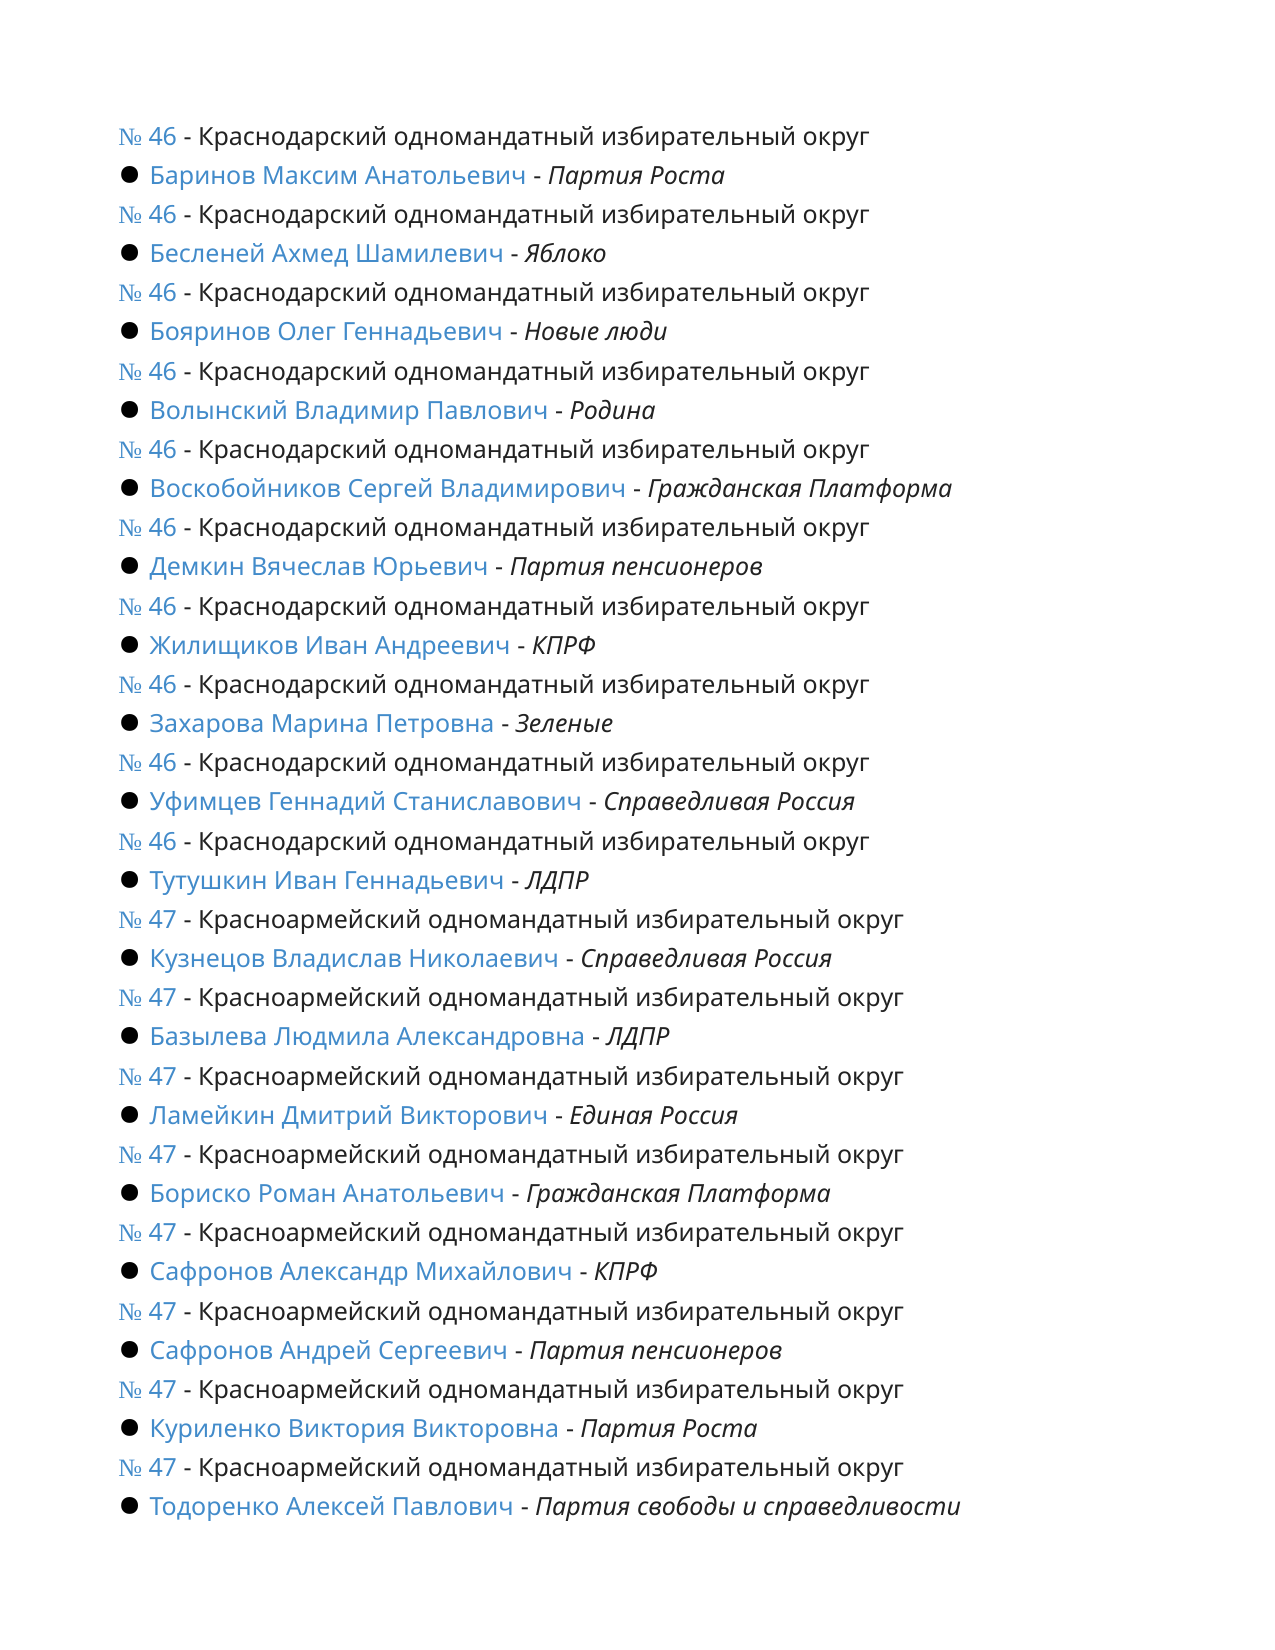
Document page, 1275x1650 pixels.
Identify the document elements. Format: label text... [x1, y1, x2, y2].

text № 46 - Краснодарский одномандатный избирательный округ [118, 588, 1157, 622]
text № 46 - Краснодарский одномандатный избирательный округ [118, 431, 1157, 466]
text № 47 - Красноармейский одномандатный избирательный округ [118, 1215, 1157, 1249]
list Волынский Владимир Павлович - Родина [120, 392, 1157, 426]
list Бояринов Олег Геннадьевич - Новые люди [120, 314, 1157, 348]
list Уфимцев Геннадий Станиславович - Справедливая Россия [120, 784, 1157, 818]
list Бесленей Ахмед Шамилевич - Яблоко [120, 236, 1157, 270]
list Куриленко Виктория Викторовна - Партия Роста [120, 1411, 1157, 1445]
list Тодоренко Алексей Павлович - Партия свободы и справедливости [120, 1489, 1157, 1523]
text № 46 - Краснодарский одномандатный избирательный округ [118, 275, 1157, 309]
list Сафронов Андрей Сергеевич - Партия пенсионеров [120, 1332, 1157, 1366]
text № 47 - Красноармейский одномандатный избирательный округ [118, 980, 1157, 1014]
list Захарова Марина Петровна - Зеленые [120, 706, 1157, 740]
list Жилищиков Иван Андреевич - КПРФ [120, 627, 1157, 661]
list Баринов Максим Анатольевич - Партия Роста [120, 157, 1157, 191]
text № 47 - Красноармейский одномандатный избирательный округ [118, 1293, 1157, 1327]
text № 47 - Красноармейский одномандатный избирательный округ [118, 1058, 1157, 1092]
text № 47 - Красноармейский одномандатный избирательный округ [118, 1136, 1157, 1171]
list Базылева Людмила Александровна - ЛДПР [120, 1019, 1157, 1053]
text № 46 - Краснодарский одномандатный избирательный округ [118, 666, 1157, 701]
text № 46 - Краснодарский одномандатный избирательный округ [118, 745, 1157, 779]
text № 46 - Краснодарский одномандатный избирательный округ [118, 353, 1157, 387]
text № 46 - Краснодарский одномандатный избирательный округ [118, 118, 1157, 152]
list Сафронов Александр Михайлович - КПРФ [120, 1254, 1157, 1288]
list Демкин Вячеслав Юрьевич - Партия пенсионеров [120, 549, 1157, 583]
list Кузнецов Владислав Николаевич - Справедливая Россия [120, 941, 1157, 975]
list Бориско Роман Анатольевич - Гражданская Платформа [120, 1176, 1157, 1210]
text № 46 - Краснодарский одномандатный избирательный округ [118, 510, 1157, 544]
list Воскобойников Сергей Владимирович - Гражданская Платформа [120, 471, 1157, 505]
text № 47 - Красноармейский одномандатный избирательный округ [118, 1450, 1157, 1484]
text № 46 - Краснодарский одномандатный избирательный округ [118, 196, 1157, 231]
text № 47 - Красноармейский одномандатный избирательный округ [118, 901, 1157, 936]
text № 47 - Красноармейский одномандатный избирательный округ [118, 1371, 1157, 1406]
list Ламейкин Дмитрий Викторович - Единая Россия [120, 1097, 1157, 1131]
list Тутушкин Иван Геннадьевич - ЛДПР [120, 862, 1157, 896]
text № 46 - Краснодарский одномандатный избирательный округ [118, 823, 1157, 857]
